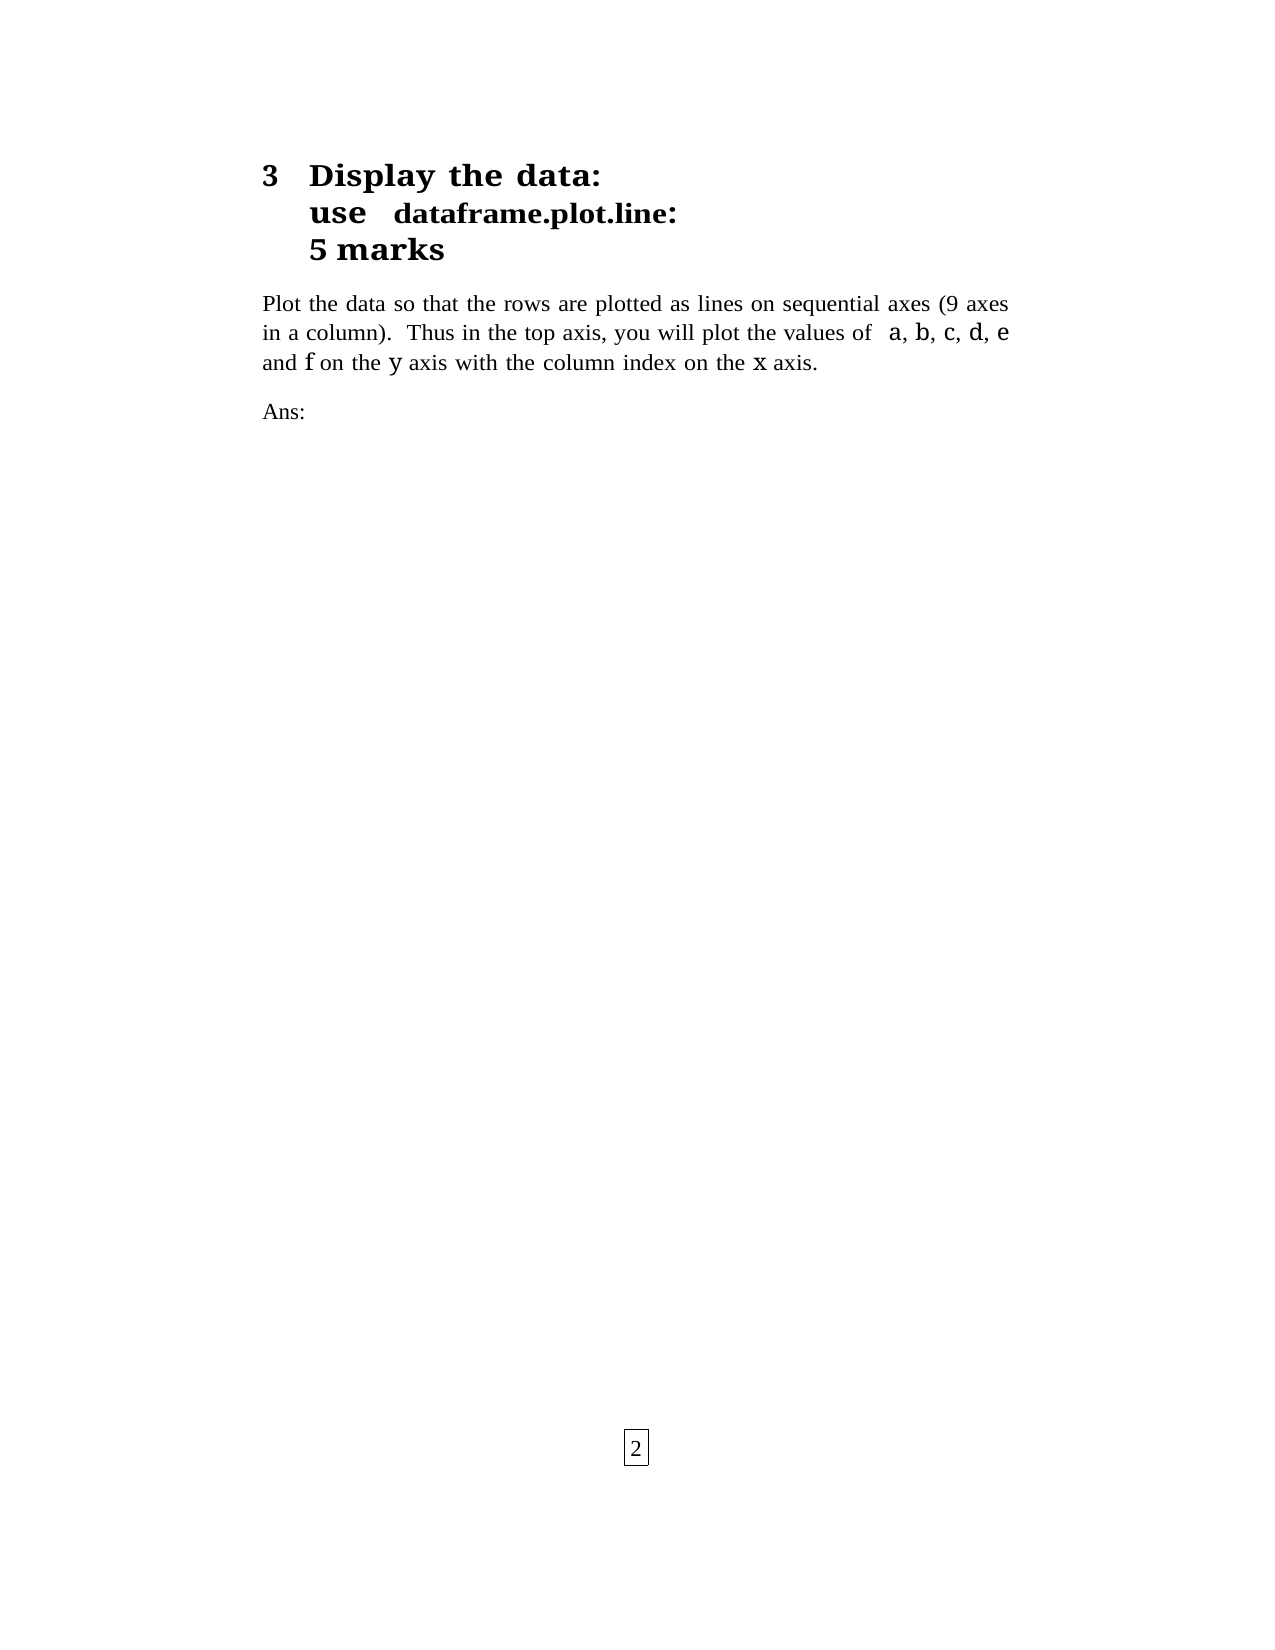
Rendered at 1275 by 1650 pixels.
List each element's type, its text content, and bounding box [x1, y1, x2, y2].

subtitle Display the data: use dataframe.plot.line: 5 marks [262, 156, 1009, 269]
text Ans: [262, 399, 1009, 424]
text Plot the data so that the rows are plotted as lines on sequential axes (9 axes in a column). Thus in the top axis, you will plot the values of a, b, c, d, e and f on the y axis with the column index on the x axis. [262, 291, 1009, 377]
